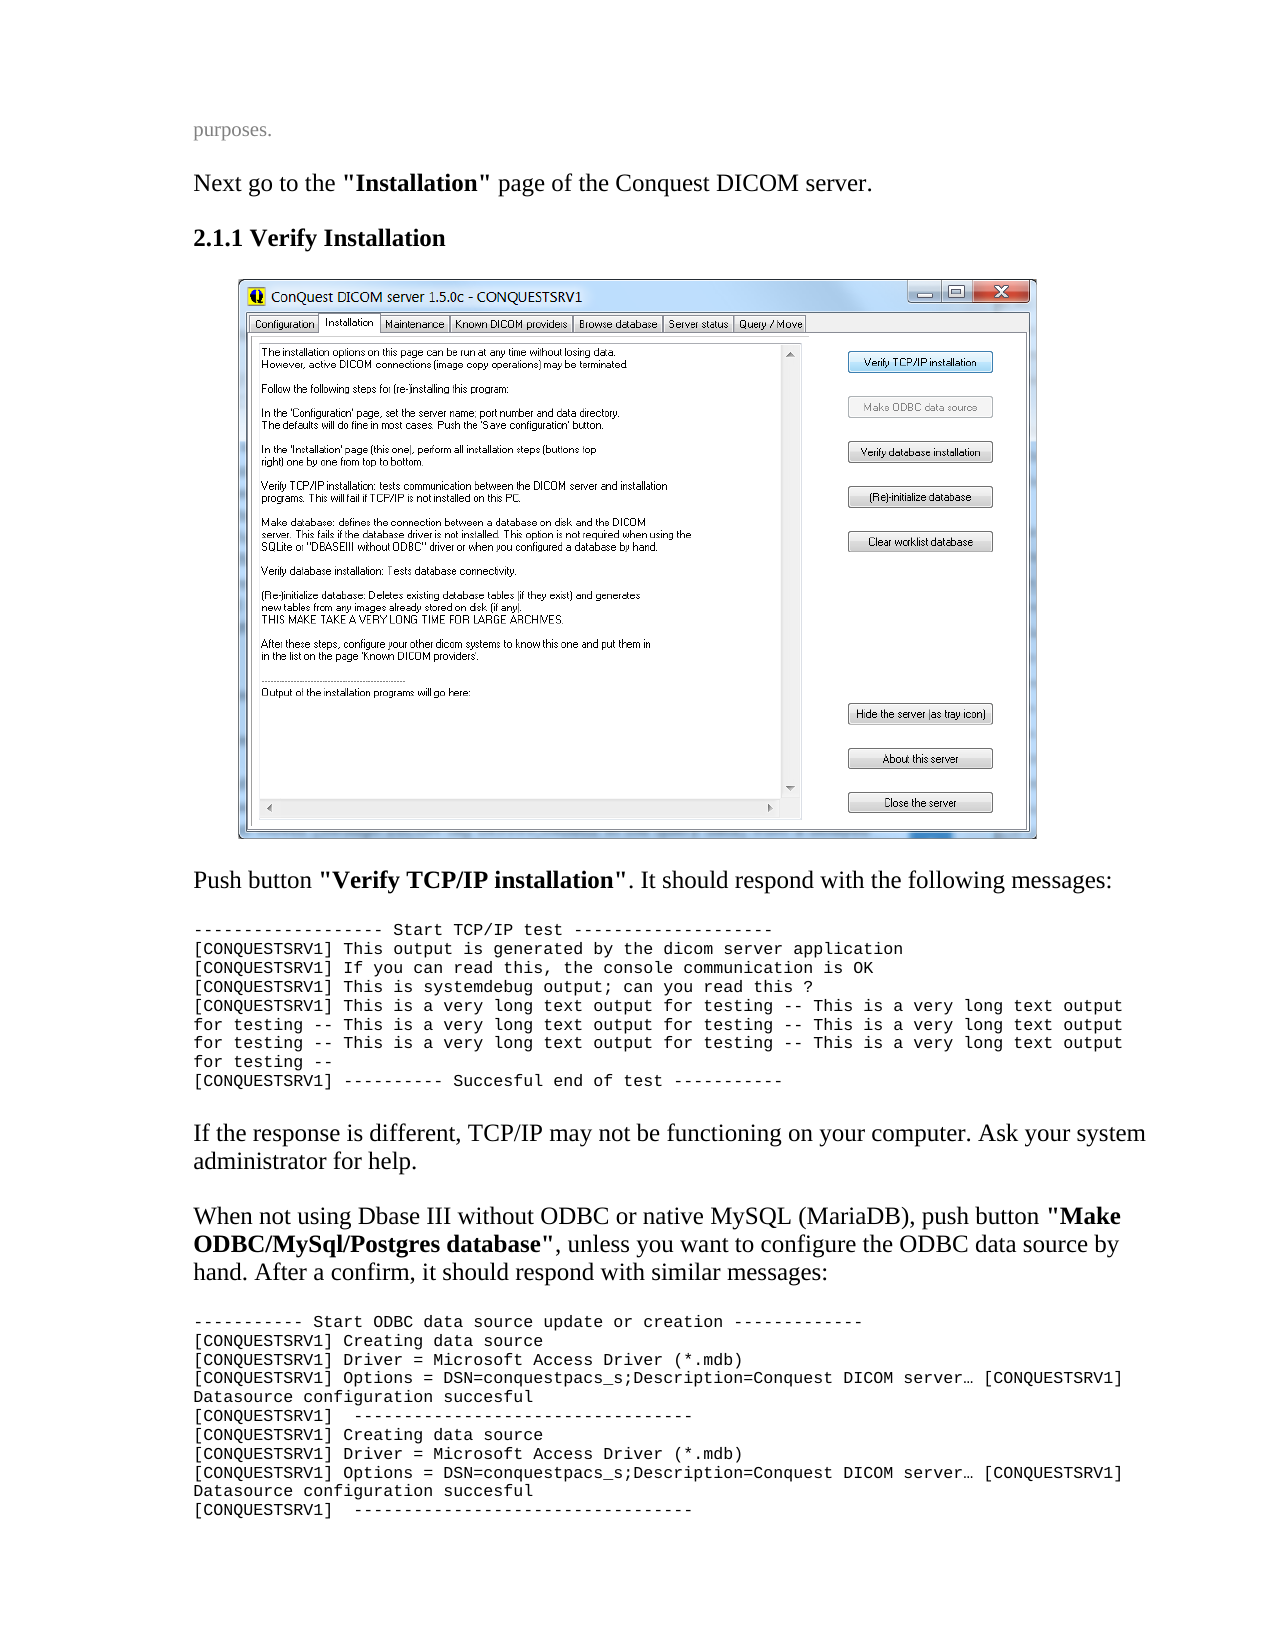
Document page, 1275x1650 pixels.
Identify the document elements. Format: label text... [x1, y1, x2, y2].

text ----------- Start ODBC data source update or creation ------------- [193, 1313, 1157, 1332]
text [CONQUESTSRV1] ---------------------------------- [193, 1408, 1157, 1426]
text [CONQUESTSRV1] This output is generated by the dicom server application [193, 941, 1157, 960]
picture [238, 279, 1037, 839]
text [CONQUESTSRV1] Creating data source [193, 1332, 1157, 1351]
text [CONQUESTSRV1] This is a very long text output for testing -- This is a very long text output for testing -- This is a very long text output for testing -- This is a very long text output for testing -- This is a very long text output for testing -- This is a very long text output for testing -- [193, 997, 1157, 1073]
text ------------------- Start TCP/IP test -------------------- [193, 922, 1157, 941]
text [CONQUESTSRV1] If you can read this, the console communication is OK [193, 960, 1157, 978]
text [CONQUESTSRV1] Creating data source [193, 1426, 1157, 1445]
text Next go to the "Installation" page of the Conquest DICOM server. [193, 169, 1157, 197]
text Push button "Verify TCP/IP installation". It should respond with the following messages: [193, 867, 1157, 894]
text [CONQUESTSRV1] Options = DSN=conquestpacs_s;Description=Conquest DICOM server… [CONQUESTSRV1] Datasource configuration succesful [193, 1370, 1157, 1408]
text [CONQUESTSRV1] Options = DSN=conquestpacs_s;Description=Conquest DICOM server… [CONQUESTSRV1] Datasource configuration succesful [193, 1464, 1157, 1502]
text purposes. [193, 118, 1157, 141]
text [CONQUESTSRV1] ---------------------------------- [193, 1502, 1157, 1521]
text [CONQUESTSRV1] ---------- Succesful end of test ----------- [193, 1073, 1157, 1092]
text [CONQUESTSRV1] This is systemdebug output; can you read this ? [193, 978, 1157, 997]
text If the response is different, TCP/IP may not be functioning on your computer. Ask your system administrator for help. [193, 1119, 1157, 1175]
text [CONQUESTSRV1] Driver = Microsoft Access Driver (*.mdb) [193, 1351, 1157, 1370]
text When not using Dbase III without ODBC or native MySQL (MariaDB), push button "Make ODBC/MySql/Postgres database", unless you want to configure the ODBC data source by hand. After a confirm, it should respond with similar messages: [193, 1202, 1157, 1286]
text 2.1.1 Verify Installation [193, 224, 1157, 252]
text [CONQUESTSRV1] Driver = Microsoft Access Driver (*.mdb) [193, 1445, 1157, 1464]
